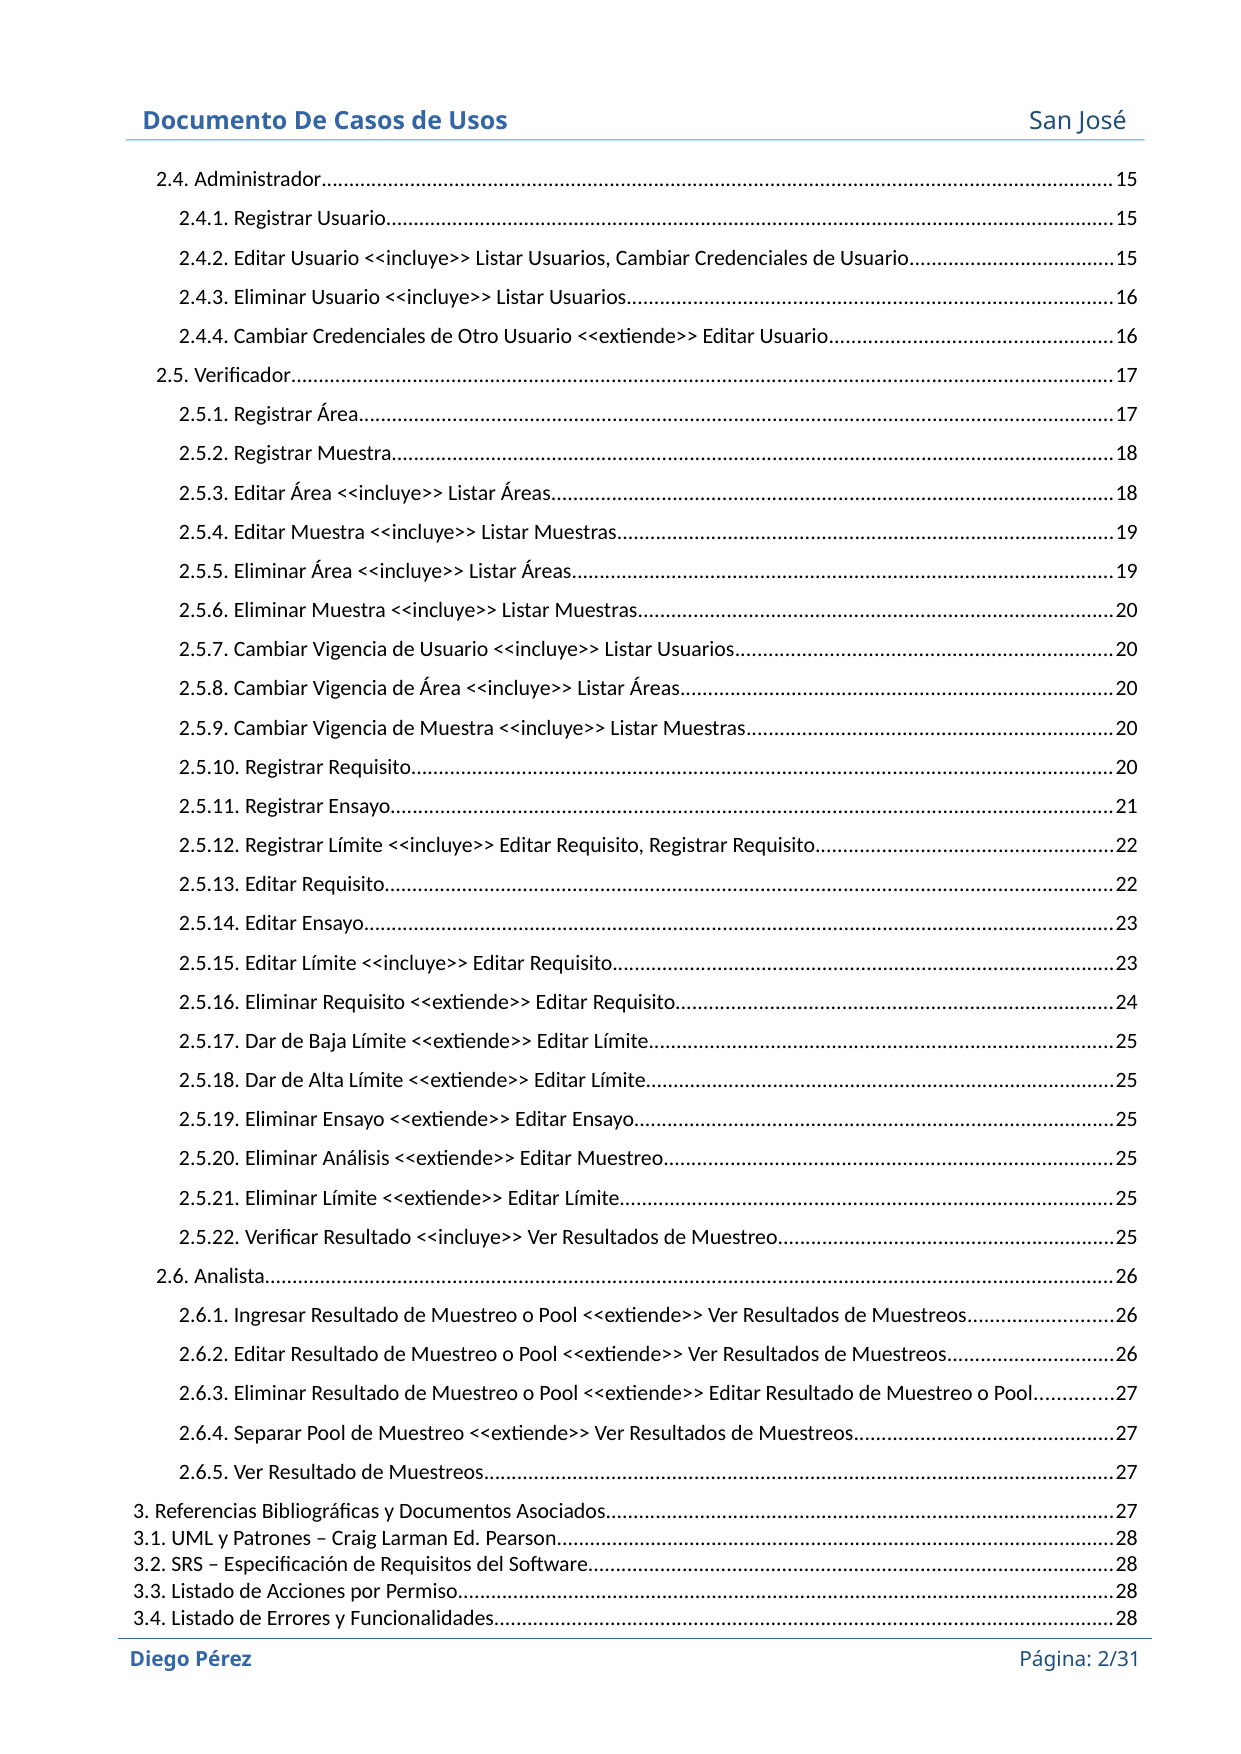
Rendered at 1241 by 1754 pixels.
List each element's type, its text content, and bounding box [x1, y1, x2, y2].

text 2.4.4. Cambiar Credenciales de Otro Usuario <<extiende>> Editar Usuario 16 [179, 322, 1137, 349]
text 2.4.3. Eliminar Usuario <<incluye>> Listar Usuarios 16 [179, 283, 1137, 309]
text 2.5.4. Editar Muestra <<incluye>> Listar Muestras 19 [179, 518, 1137, 544]
text 2.4.2. Editar Usuario <<incluye>> Listar Usuarios, Cambiar Credenciales de Usuario 15 [179, 244, 1137, 270]
text 2.5.17. Dar de Baja Límite <<extiende>> Editar Límite 25 [179, 1027, 1137, 1054]
text 2.5.18. Dar de Alta Límite <<extiende>> Editar Límite 25 [179, 1066, 1137, 1093]
text 2.5.11. Registrar Ensayo 21 [179, 792, 1137, 819]
text 2.5.3. Editar Área <<incluye>> Listar Áreas 18 [179, 479, 1137, 505]
text 2.6.3. Eliminar Resultado de Muestreo o Pool <<extiende>> Editar Resultado de Muestreo o Pool 27 [179, 1379, 1137, 1406]
text 2.5.15. Editar Límite <<incluye>> Editar Requisito 23 [179, 949, 1137, 975]
text 2.5.2. Registrar Muestra 18 [179, 439, 1137, 466]
text 3. Referencias Bibliográficas y Documentos Asociados 27 [133, 1497, 1137, 1524]
text 2.5.8. Cambiar Vigencia de Área <<incluye>> Listar Áreas 20 [179, 674, 1137, 701]
text 2.5.21. Eliminar Límite <<extiende>> Editar Límite 25 [179, 1184, 1137, 1210]
text 2.5.20. Eliminar Análisis <<extiende>> Editar Muestreo 25 [179, 1144, 1137, 1171]
text 2.5.9. Cambiar Vigencia de Muestra <<incluye>> Listar Muestras 20 [179, 714, 1137, 740]
text 2.5.13. Editar Requisito 22 [179, 870, 1137, 897]
text 2.4. Administrador 15 [156, 165, 1137, 192]
text 3.4. Listado de Errores y Funcionalidades 28 [133, 1604, 1137, 1630]
text 2.5.14. Editar Ensayo 23 [179, 909, 1137, 936]
text 2.6.4. Separar Pool de Muestreo <<extiende>> Ver Resultados de Muestreos 27 [179, 1419, 1137, 1445]
text 2.5.16. Eliminar Requisito <<extiende>> Editar Requisito 24 [179, 988, 1137, 1014]
text 2.5.1. Registrar Área 17 [179, 400, 1137, 427]
text 2.6. Analista 26 [156, 1262, 1137, 1289]
text 2.5.5. Eliminar Área <<incluye>> Listar Áreas 19 [179, 557, 1137, 584]
text 2.5.10. Registrar Requisito 20 [179, 753, 1137, 779]
text 3.2. SRS – Especificación de Requisitos del Software 28 [133, 1550, 1137, 1577]
text 2.6.2. Editar Resultado de Muestreo o Pool <<extiende>> Ver Resultados de Muestreos 26 [179, 1340, 1137, 1367]
text 2.5.12. Registrar Límite <<incluye>> Editar Requisito, Registrar Requisito 22 [179, 831, 1137, 858]
text 3.1. UML y Patrones – Craig Larman Ed. Pearson 28 [133, 1524, 1137, 1550]
text 2.5.7. Cambiar Vigencia de Usuario <<incluye>> Listar Usuarios 20 [179, 635, 1137, 662]
text 2.6.5. Ver Resultado de Muestreos 27 [179, 1458, 1137, 1484]
text 2.5.22. Verificar Resultado <<incluye>> Ver Resultados de Muestreo 25 [179, 1223, 1137, 1249]
text 2.5.6. Eliminar Muestra <<incluye>> Listar Muestras 20 [179, 596, 1137, 623]
text 2.4.1. Registrar Usuario 15 [179, 204, 1137, 231]
text 2.6.1. Ingresar Resultado de Muestreo o Pool <<extiende>> Ver Resultados de Muestreos 26 [179, 1301, 1137, 1328]
text 3.3. Listado de Acciones por Permiso 28 [133, 1577, 1137, 1604]
text 2.5.19. Eliminar Ensayo <<extiende>> Editar Ensayo 25 [179, 1105, 1137, 1132]
text 2.5. Verificador 17 [156, 361, 1137, 388]
